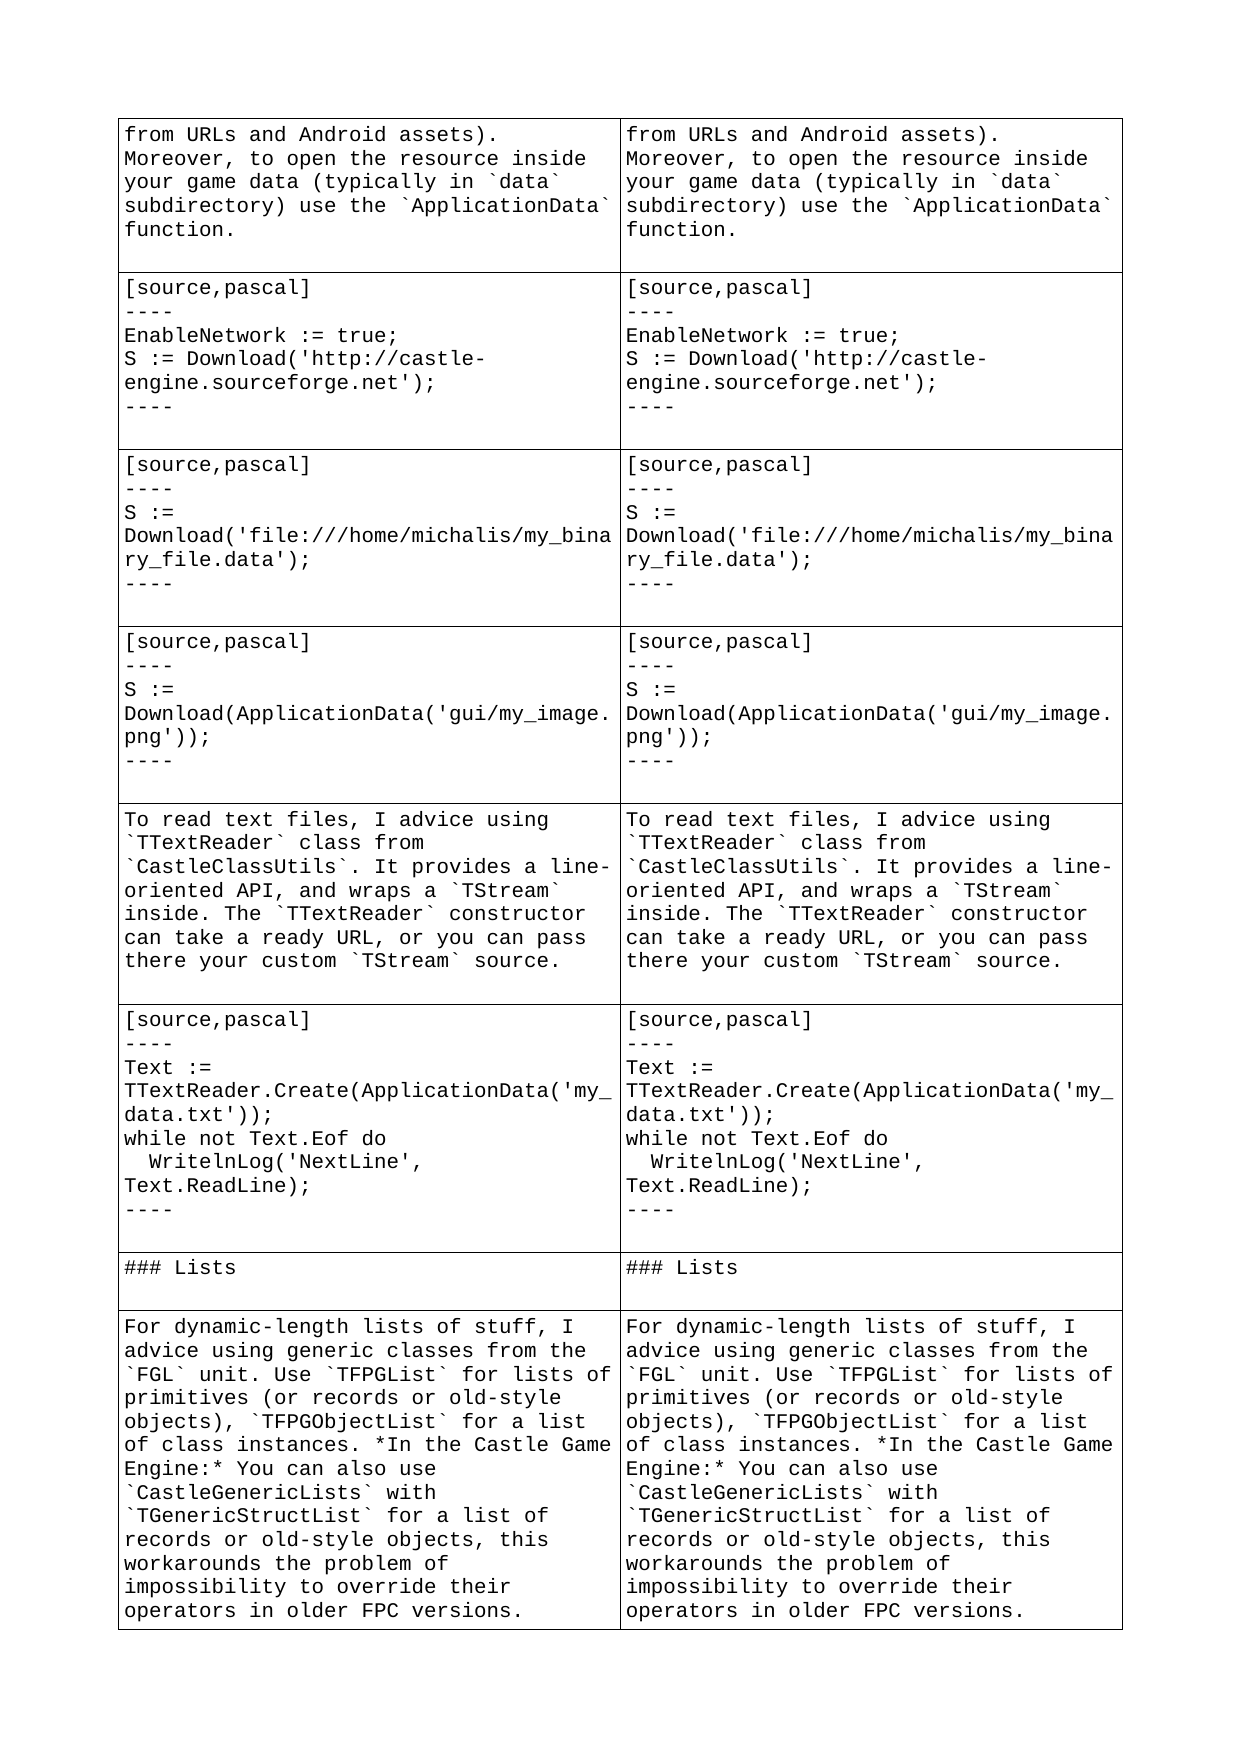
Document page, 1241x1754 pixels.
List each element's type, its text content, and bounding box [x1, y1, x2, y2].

table_cell from URLs and Android assets). Moreover, to open the resource inside your game data (typically in `data` subdirectory) use the `ApplicationData` function. [119, 119, 620, 272]
table_cell For dynamic-length lists of stuff, I advice using generic classes from the `FGL` unit. Use `TFPGList` for lists of primitives (or records or old-style objects), `TFPGObjectList` for a list of class instances. *In the Castle Game Engine:* You can also use `CastleGenericLists` with `TGenericStructList` for a list of records or old-style objects, this workarounds the problem of impossibility to override their operators in older FPC versions. [119, 1311, 620, 1629]
table_cell [source,pascal] ---- EnableNetwork := true; S := Download('http://castle-engine.sourceforge.net'); ---- [621, 273, 1122, 449]
table_cell [source,pascal] ---- S := Download(ApplicationData('gui/my_image.png')); ---- [621, 627, 1122, 803]
table_cell [source,pascal] ---- Text := TTextReader.Create(ApplicationData('my_data.txt')); while not Text.Eof do WritelnLog('NextLine', Text.ReadLine); ---- [621, 1005, 1122, 1252]
table_cell ### Lists [119, 1253, 620, 1310]
table_cell [source,pascal] ---- EnableNetwork := true; S := Download('http://castle-engine.sourceforge.net'); ---- [119, 273, 620, 449]
table_cell from URLs and Android assets). Moreover, to open the resource inside your game data (typically in `data` subdirectory) use the `ApplicationData` function. [621, 119, 1122, 272]
table_cell To read text files, I advice using `TTextReader` class from `CastleClassUtils`. It provides a line-oriented API, and wraps a `TStream` inside. The `TTextReader` constructor can take a ready URL, or you can pass there your custom `TStream` source. [621, 804, 1122, 1003]
table_cell [source,pascal] ---- S := Download(ApplicationData('gui/my_image.png')); ---- [119, 627, 620, 803]
table_cell [source,pascal] ---- Text := TTextReader.Create(ApplicationData('my_data.txt')); while not Text.Eof do WritelnLog('NextLine', Text.ReadLine); ---- [119, 1005, 620, 1252]
table_cell [source,pascal] ---- S := Download('file:///home/michalis/my_binary_file.data'); ---- [119, 450, 620, 626]
table_cell For dynamic-length lists of stuff, I advice using generic classes from the `FGL` unit. Use `TFPGList` for lists of primitives (or records or old-style objects), `TFPGObjectList` for a list of class instances. *In the Castle Game Engine:* You can also use `CastleGenericLists` with `TGenericStructList` for a list of records or old-style objects, this workarounds the problem of impossibility to override their operators in older FPC versions. [621, 1311, 1122, 1629]
table_cell To read text files, I advice using `TTextReader` class from `CastleClassUtils`. It provides a line-oriented API, and wraps a `TStream` inside. The `TTextReader` constructor can take a ready URL, or you can pass there your custom `TStream` source. [119, 804, 620, 1003]
table_cell [source,pascal] ---- S := Download('file:///home/michalis/my_binary_file.data'); ---- [621, 450, 1122, 626]
table_cell ### Lists [621, 1253, 1122, 1310]
